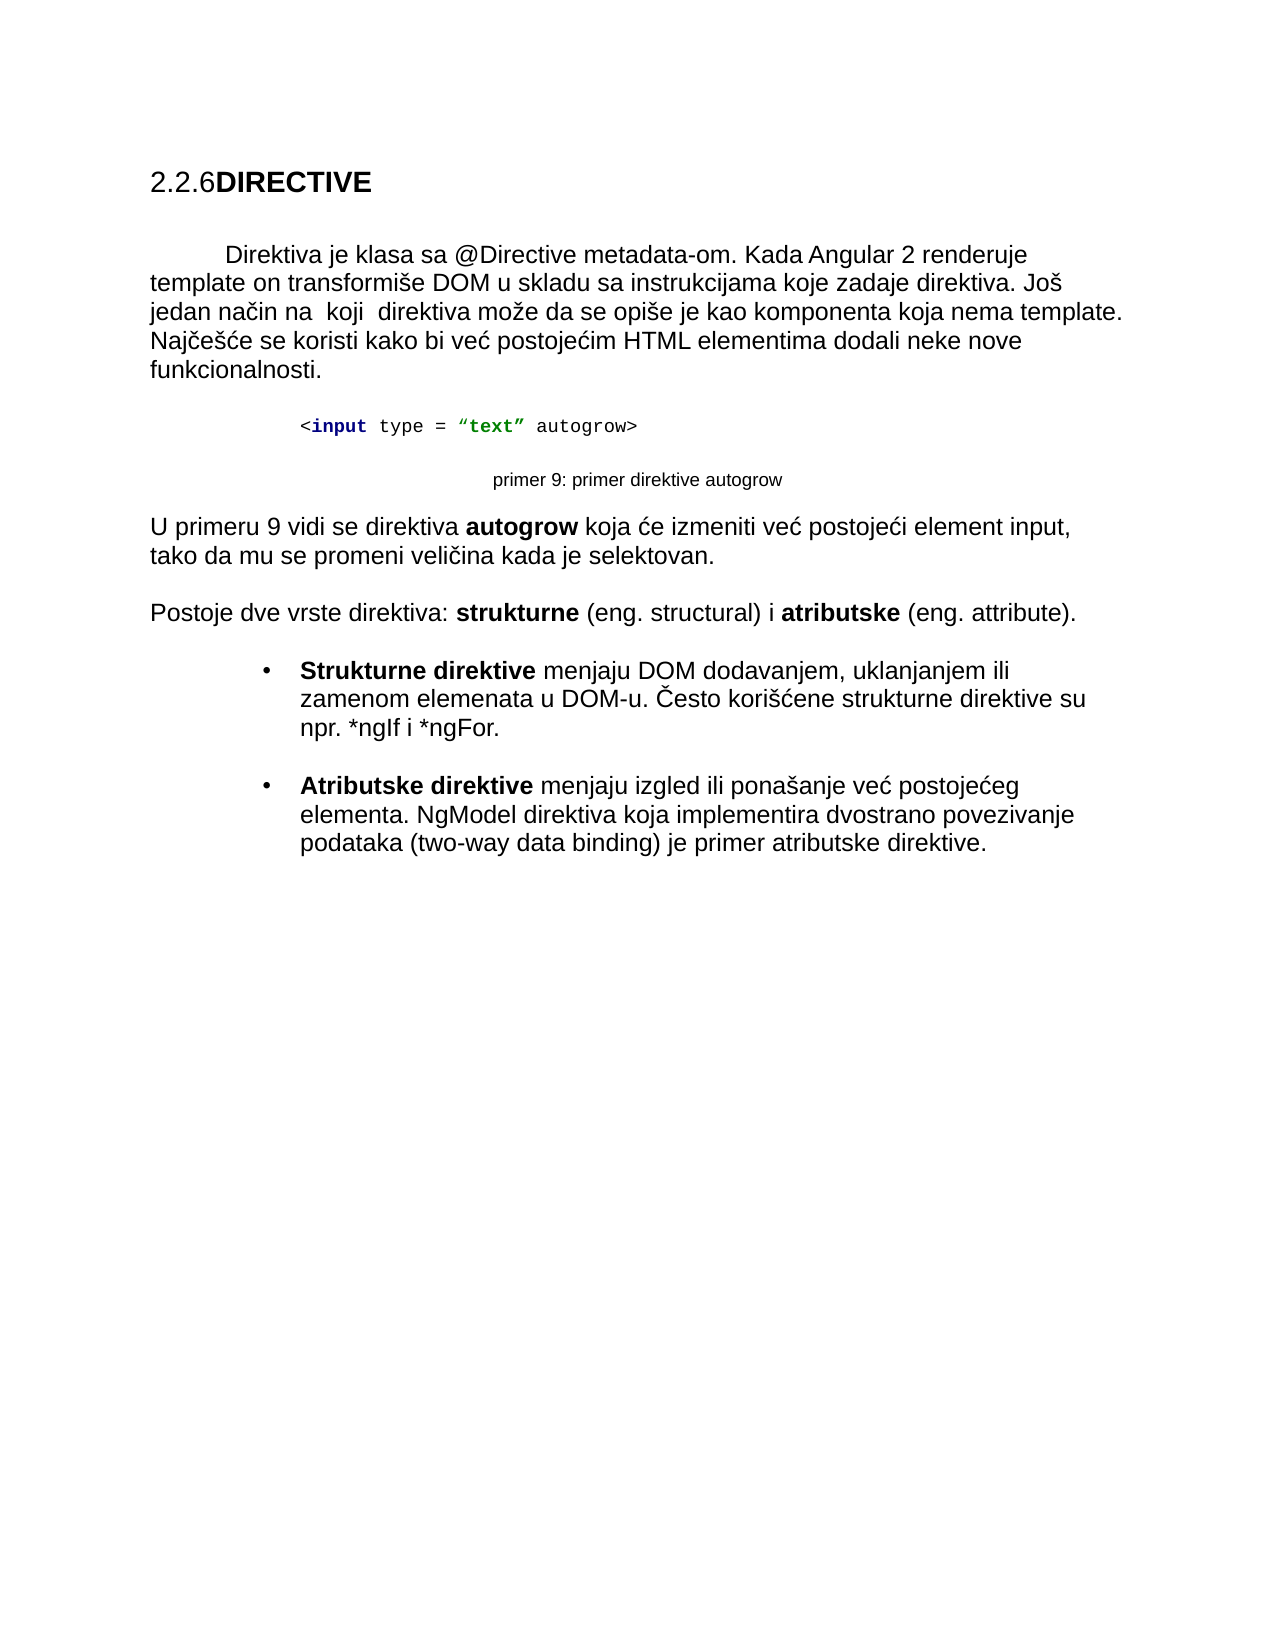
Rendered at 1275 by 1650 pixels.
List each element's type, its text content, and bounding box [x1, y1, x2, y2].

subtitle 2.2.6DIRECTIVE [150, 164, 1125, 198]
text <input type = “text” autogrow> [150, 412, 1125, 440]
list Strukturne direktive menjaju DOM dodavanjem, uklanjanjem ili zamenom elemenata u DOM-u. Često korišćene strukturne direktive su npr. *ngIf i *ngFor. [262, 656, 1125, 742]
list Atributske direktive menjaju izgled ili ponašanje već postojećeg elementa. NgModel direktiva koja implementira dvostrano povezivanje podataka (two-way data binding) je primer atributske direktive. [262, 771, 1125, 857]
text U primeru 9 vidi se direktiva autogrow koja će izmeniti već postojeći element input, tako da mu se promeni veličina kada je selektovan. [150, 512, 1125, 569]
text Direktiva je klasa sa @Directive metadata-om. Kada Angular 2 renderuje template on transformiše DOM u skladu sa instrukcijama koje zadaje direktiva. Još jedan način na koji direktiva može da se opiše je kao komponenta koja nema template. Najčešće se koristi kako bi već postojećim HTML elementima dodali neke nove funkcionalnosti. [150, 239, 1125, 383]
text Postoje dve vrste direktiva: strukturne (eng. structural) i atributske (eng. attribute). [150, 598, 1125, 627]
text primer 9: primer direktive autogrow [150, 469, 1125, 490]
